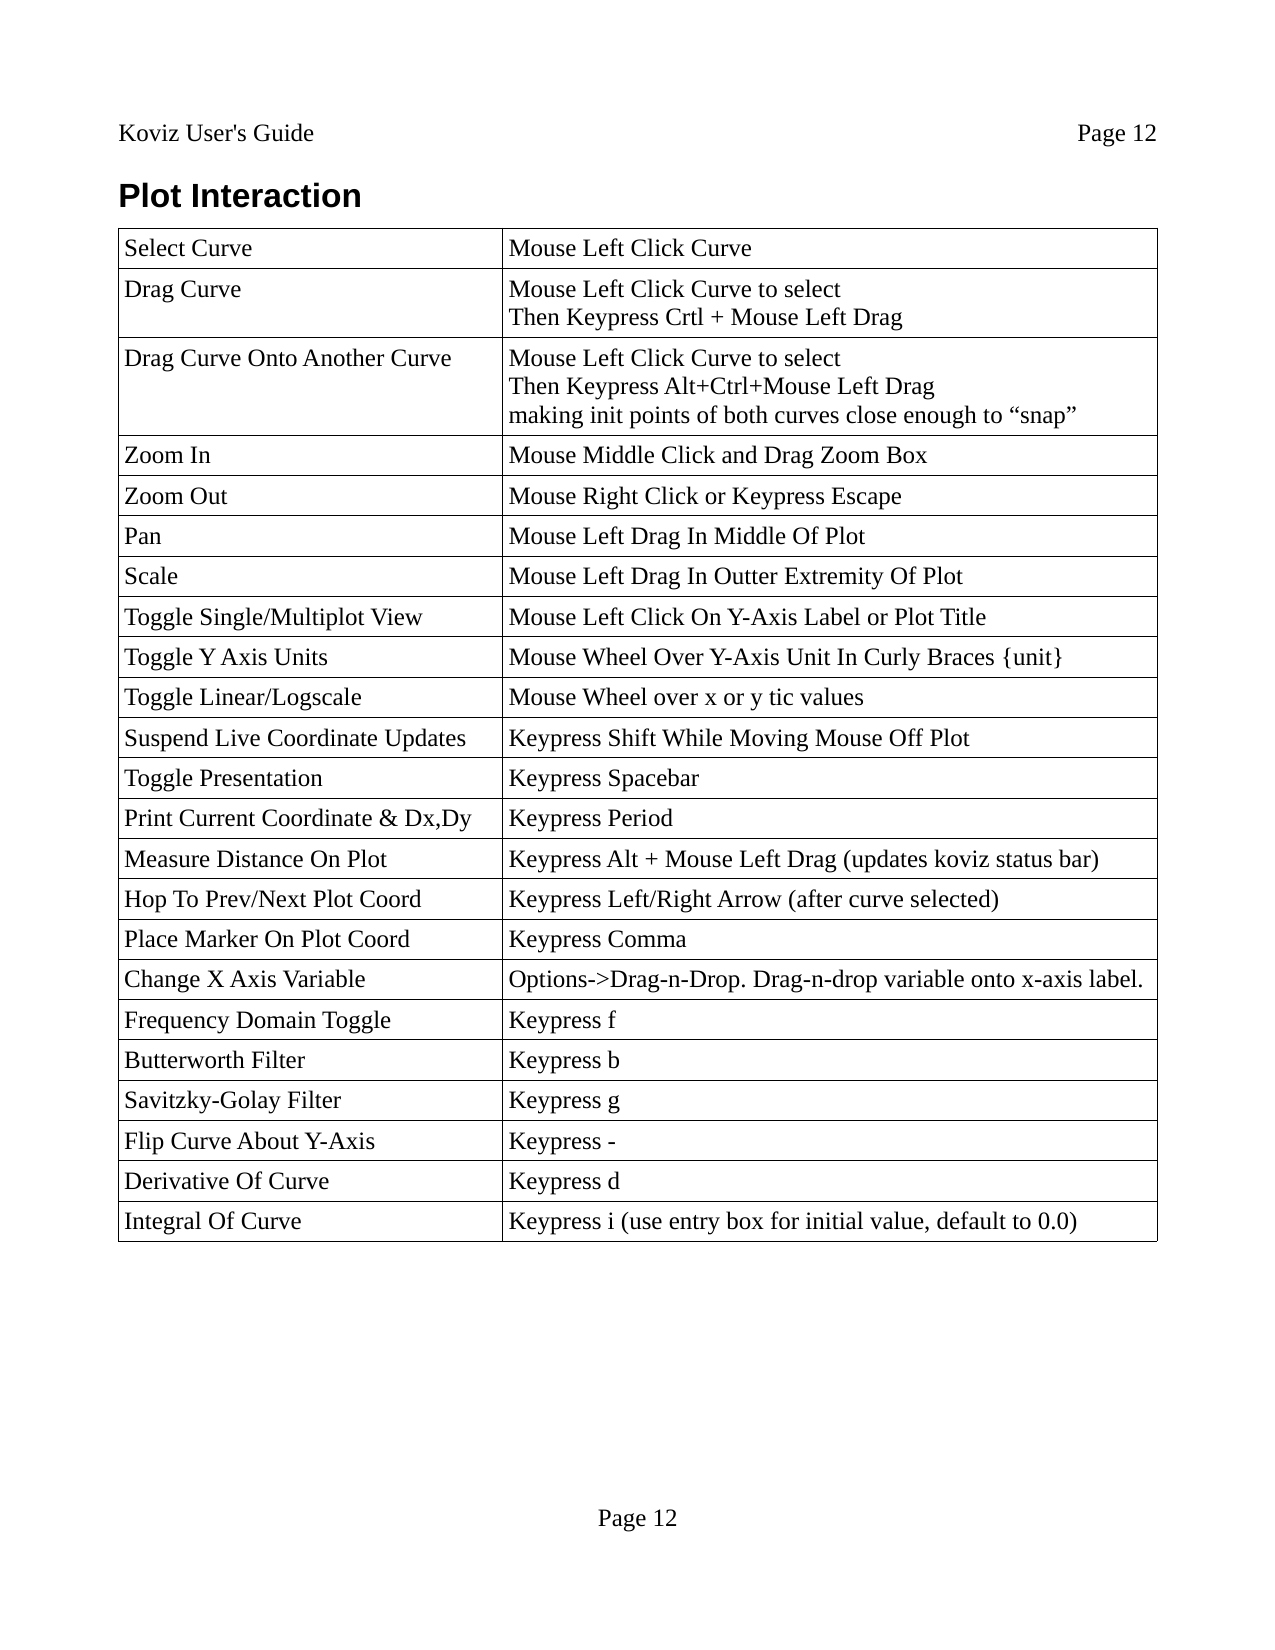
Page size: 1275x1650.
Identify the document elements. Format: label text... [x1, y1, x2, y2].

table_cell Toggle Y Axis Units [119, 637, 502, 677]
table_cell Mouse Left Click Curve to select Then Keypress Crtl + Mouse Left Drag [503, 269, 1157, 337]
table_cell Keypress Alt + Mouse Left Drag (updates koviz status bar) [503, 839, 1157, 878]
table_cell Frequency Domain Toggle [119, 1000, 502, 1039]
table_cell Mouse Left Drag In Middle Of Plot [503, 516, 1157, 556]
table_cell Mouse Left Click Curve to select Then Keypress Alt+Ctrl+Mouse Left Drag making init points of both curves close enough to “snap” [503, 338, 1157, 435]
table_cell Keypress Left/Right Arrow (after curve selected) [503, 879, 1157, 918]
table_cell Mouse Wheel Over Y-Axis Unit In Curly Braces {unit} [503, 637, 1157, 677]
table_cell Keypress f [503, 1000, 1157, 1039]
table_cell Keypress g [503, 1081, 1157, 1120]
table_cell Place Marker On Plot Coord [119, 920, 502, 959]
table_cell Keypress - [503, 1121, 1157, 1160]
table_cell Hop To Prev/Next Plot Coord [119, 879, 502, 918]
table_cell Keypress d [503, 1161, 1157, 1201]
table_cell Change X Axis Variable [119, 960, 502, 999]
table_cell Toggle Linear/Logscale [119, 678, 502, 717]
table_cell Toggle Presentation [119, 758, 502, 797]
table_cell Zoom In [119, 436, 502, 475]
table_cell Savitzky-Golay Filter [119, 1081, 502, 1120]
table_cell Keypress b [503, 1040, 1157, 1080]
table_cell Keypress Period [503, 799, 1157, 838]
subtitle Plot Interaction [118, 176, 1157, 215]
table_cell Flip Curve About Y-Axis [119, 1121, 502, 1160]
table_cell Scale [119, 557, 502, 596]
table_cell Keypress Comma [503, 920, 1157, 959]
table_cell Keypress i (use entry box for initial value, default to 0.0) [503, 1202, 1157, 1241]
table_cell Mouse Left Drag In Outter Extremity Of Plot [503, 557, 1157, 596]
table_cell Integral Of Curve [119, 1202, 502, 1241]
table_cell Drag Curve [119, 269, 502, 337]
table_cell Mouse Left Click On Y-Axis Label or Plot Title [503, 597, 1157, 636]
table_cell Butterworth Filter [119, 1040, 502, 1080]
table_cell Toggle Single/Multiplot View [119, 597, 502, 636]
table_cell Mouse Wheel over x or y tic values [503, 678, 1157, 717]
table_cell Print Current Coordinate & Dx,Dy [119, 799, 502, 838]
table_cell Zoom Out [119, 476, 502, 515]
table_header Select Curve [119, 229, 502, 268]
table_cell Options->Drag-n-Drop. Drag-n-drop variable onto x-axis label. [503, 960, 1157, 999]
table_cell Drag Curve Onto Another Curve [119, 338, 502, 435]
table_cell Mouse Middle Click and Drag Zoom Box [503, 436, 1157, 475]
table_header Mouse Left Click Curve [503, 229, 1157, 268]
table_cell Mouse Right Click or Keypress Escape [503, 476, 1157, 515]
table_cell Measure Distance On Plot [119, 839, 502, 878]
table_cell Suspend Live Coordinate Updates [119, 718, 502, 757]
table_cell Keypress Shift While Moving Mouse Off Plot [503, 718, 1157, 757]
table_cell Derivative Of Curve [119, 1161, 502, 1201]
table_cell Pan [119, 516, 502, 556]
table_cell Keypress Spacebar [503, 758, 1157, 797]
